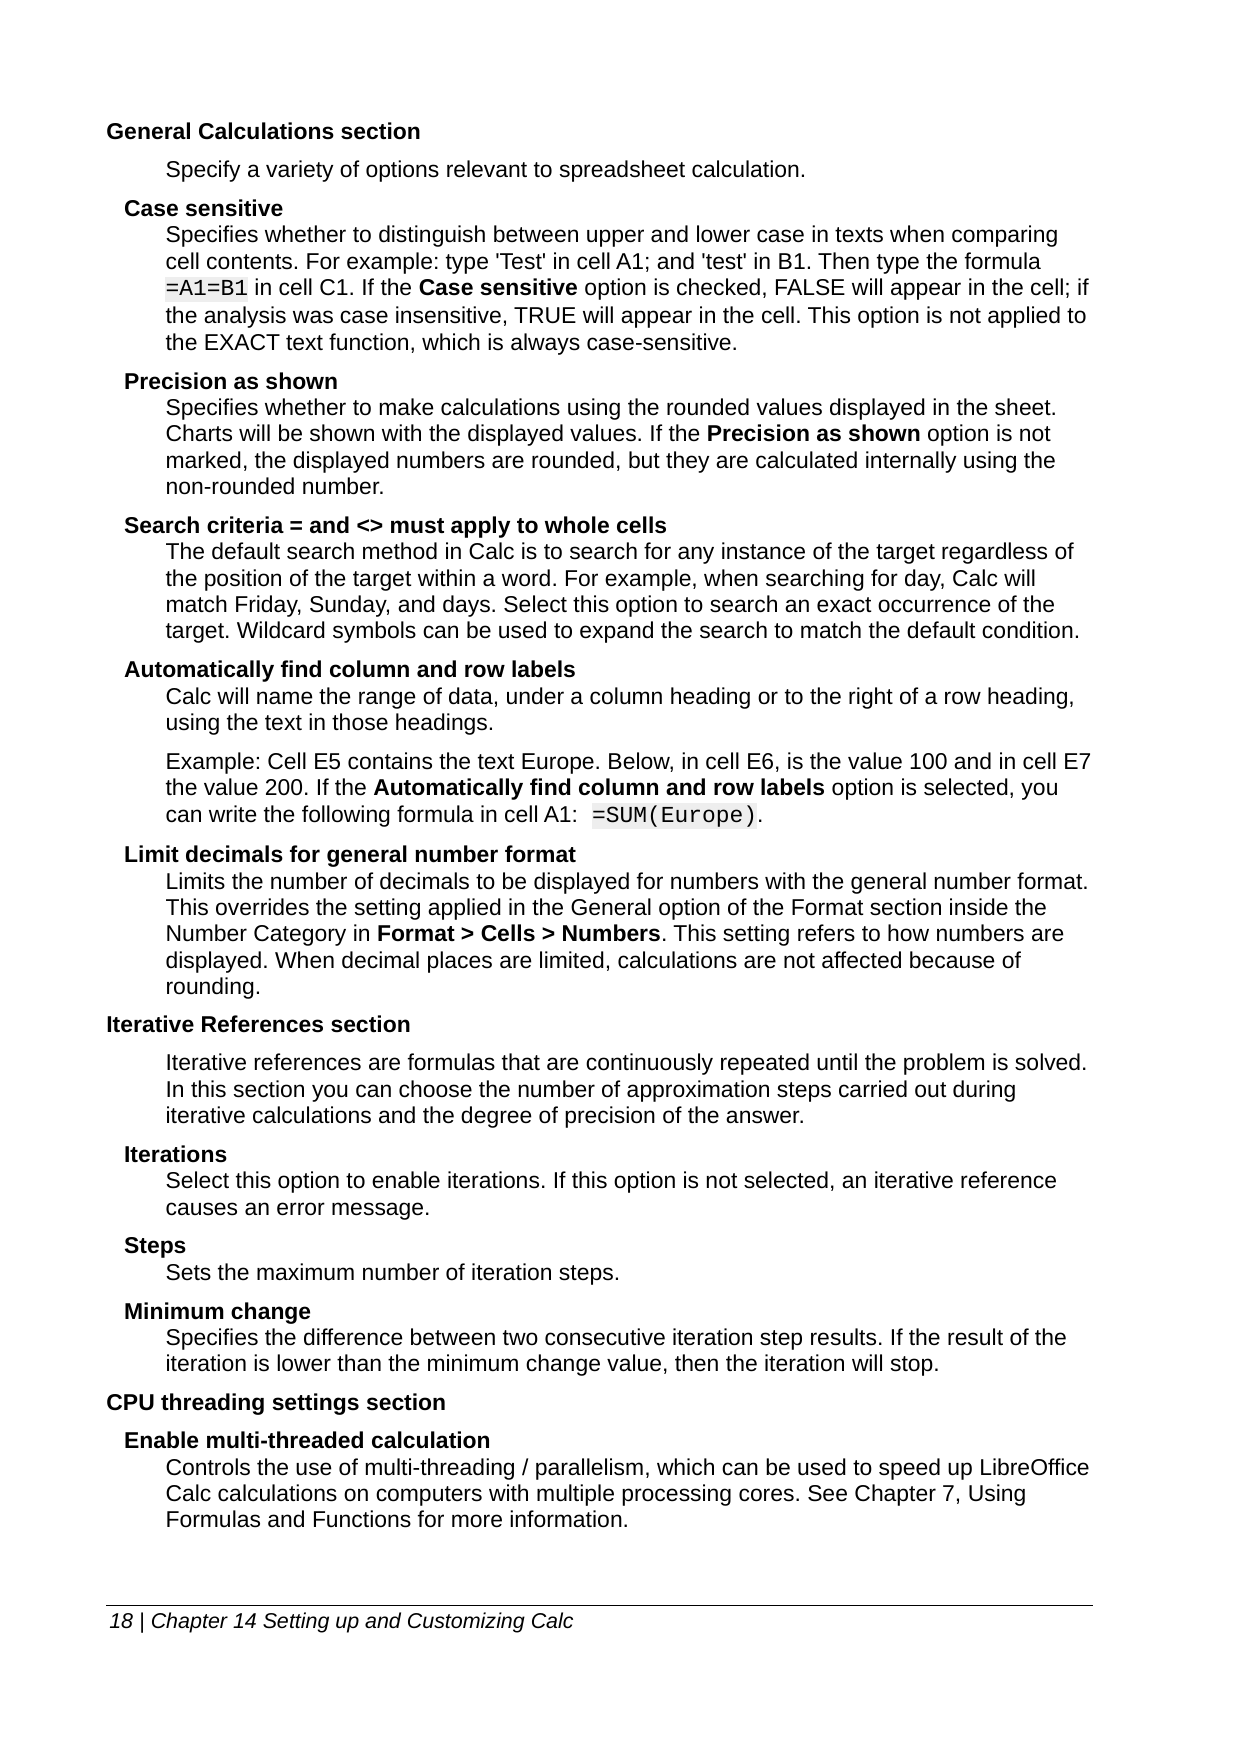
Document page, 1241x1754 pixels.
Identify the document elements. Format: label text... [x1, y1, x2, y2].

text Limits the number of decimals to be displayed for numbers with the general number format. This overrides the setting applied in the General option of the Format section inside the Number Category in Format > Cells > Numbers. This setting refers to how numbers are displayed. When decimal places are limited, calculations are not affected because of rounding. [165, 868, 1093, 999]
text Steps [124, 1232, 1093, 1259]
text Specifies whether to make calculations using the rounded values displayed in the sheet. Charts will be shown with the displayed values. If the Precision as shown option is not marked, the displayed numbers are rounded, but they are calculated internally using the non-rounded number. [165, 394, 1093, 499]
text Controls the use of multi-threading / parallelism, which can be used to speed up LibreOffice Calc calculations on computers with multiple processing cores. See Chapter 7, Using Formulas and Functions for more information. [165, 1454, 1093, 1533]
text Specify a variety of options relevant to spreadsheet calculation. [165, 156, 1093, 183]
text Automatically find column and row labels [124, 656, 1093, 683]
text Select this option to enable iterations. If this option is not selected, an iterative reference causes an error message. [165, 1167, 1093, 1220]
text General Calculations section [106, 118, 1093, 144]
text Calc will name the range of data, under a column heading or to the right of a row heading, using the text in those headings. [165, 683, 1093, 735]
text CPU threading settings section [106, 1389, 1093, 1416]
text Case sensitive [124, 195, 1093, 221]
text Example: Cell E5 contains the text Europe. Below, in cell E6, is the value 100 and in cell E7 the value 200. If the Automatically find column and row labels option is selected, you can write the following formula in cell A1: =SUM(Europe). [165, 748, 1093, 829]
text Precision as shown [124, 368, 1093, 394]
text Iterative references are formulas that are continuously repeated until the problem is solved. In this section you can choose the number of approximation steps carried out during iterative calculations and the degree of precision of the answer. [165, 1049, 1093, 1128]
text Limit decimals for general number format [124, 841, 1093, 868]
text Search criteria = and <> must apply to whole cells [124, 512, 1093, 538]
text Minimum change [124, 1298, 1093, 1324]
text Specifies whether to distinguish between upper and lower case in texts when comparing cell contents. For example: type 'Test' in cell A1; and 'test' in B1. Then type the formula =A1=B1 in cell C1. If the Case sensitive option is checked, FALSE will appear in the cell; if the analysis was case insensitive, TRUE will appear in the cell. This option is not applied to the EXACT text function, which is always case-sensitive. [165, 221, 1093, 355]
text Specifies the difference between two consecutive iteration step results. If the result of the iteration is lower than the minimum change value, then the iteration will stop. [165, 1324, 1093, 1377]
text The default search method in Calc is to search for any instance of the target regardless of the position of the target within a word. For example, when searching for day, Calc will match Friday, Sunday, and days. Select this option to search an exact occurrence of the target. Wildcard symbols can be used to expand the search to match the default condition. [165, 538, 1093, 644]
text Enable multi-threaded calculation [124, 1427, 1093, 1454]
text Iterations [124, 1141, 1093, 1167]
text Iterative References section [106, 1011, 1093, 1038]
text Sets the maximum number of iteration steps. [165, 1259, 1093, 1285]
